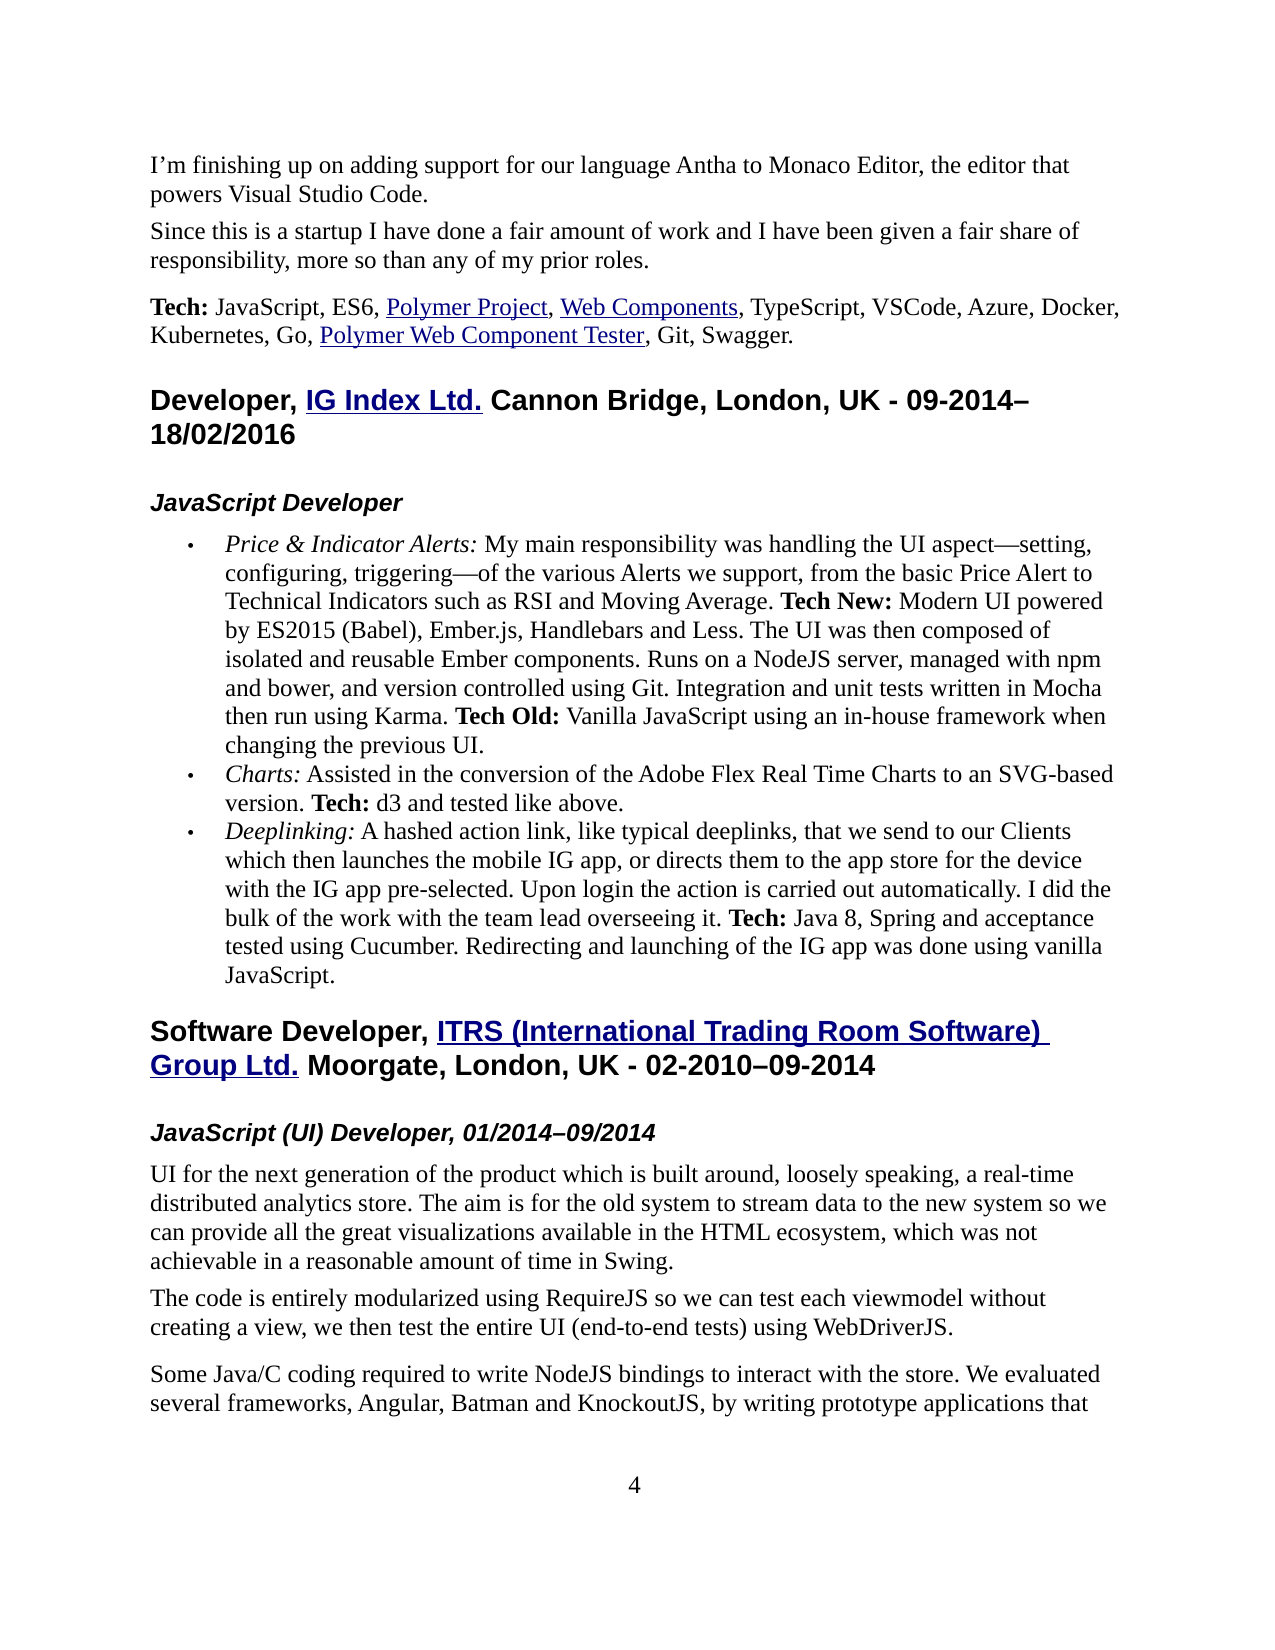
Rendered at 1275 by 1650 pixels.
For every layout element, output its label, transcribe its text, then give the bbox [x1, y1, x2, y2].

subtitle JavaScript (UI) Developer, 01/2014–09/2014 [150, 1118, 1125, 1147]
text The code is entirely modularized using RequireJS so we can test each viewmodel without creating a view, we then test the entire UI (end-to-end tests) using WebDriverJS. [150, 1283, 1125, 1341]
text I’m finishing up on adding support for our language Antha to Monaco Editor, the editor that powers Visual Studio Code. [150, 150, 1125, 207]
text Some Java/C coding required to write NodeJS bindings to interact with the store. We evaluated several frameworks, Angular, Batman and KnockoutJS, by writing prototype applications that [150, 1359, 1125, 1416]
text Since this is a startup I have done a fair amount of work and I have been given a fair share of responsibility, more so than any of my prior roles. [150, 216, 1125, 274]
text UI for the next generation of the product which is built around, loosely speaking, a real-time distributed analytics store. The aim is for the old system to stream data to the new system so we can provide all the great visualizations available in the HTML ecosystem, which was not achievable in a reasonable amount of time in Swing. [150, 1159, 1125, 1274]
list Charts: Assisted in the conversion of the Adobe Flex Real Time Charts to an SVG-based version. Tech: d3 and tested like above. [187, 759, 1125, 816]
text Tech: JavaScript, ES6, Polymer Project, Web Components, TypeScript, VSCode, Azure, Docker, Kubernetes, Go, Polymer Web Component Tester, Git, Swagger. [150, 292, 1125, 349]
list Price & Indicator Alerts: My main responsibility was handling the UI aspect—setting, configuring, triggering—of the various Alerts we support, from the basic Price Alert to Technical Indicators such as RSI and Moving Average. Tech New: Modern UI powered by ES2015 (Babel), Ember.js, Handlebars and Less. The UI was then composed of isolated and reusable Ember components. Runs on a NodeJS server, managed with npm and bower, and version controlled using Git. Integration and unit tests written in Mocha then run using Karma. Tech Old: Vanilla JavaScript using an in-house framework when changing the previous UI. [187, 529, 1125, 759]
subtitle Developer, IG Index Ltd. Cannon Bridge, London, UK - 09-2014–18/02/2016 [150, 383, 1125, 450]
subtitle JavaScript Developer [150, 488, 1125, 516]
list Deeplinking: A hashed action link, like typical deeplinks, that we send to our Clients which then launches the mobile IG app, or directs them to the app store for the device with the IG app pre-selected. Upon login the action is carried out automatically. I did the bulk of the work with the team lead overseeing it. Tech: Java 8, Spring and acceptance tested using Cucumber. Redirecting and launching of the IG app was done using vanilla JavaScript. [187, 816, 1125, 989]
subtitle Software Developer, ITRS (International Trading Room Software) Group Ltd. Moorgate, London, UK - 02-2010–09-2014 [150, 1014, 1125, 1081]
